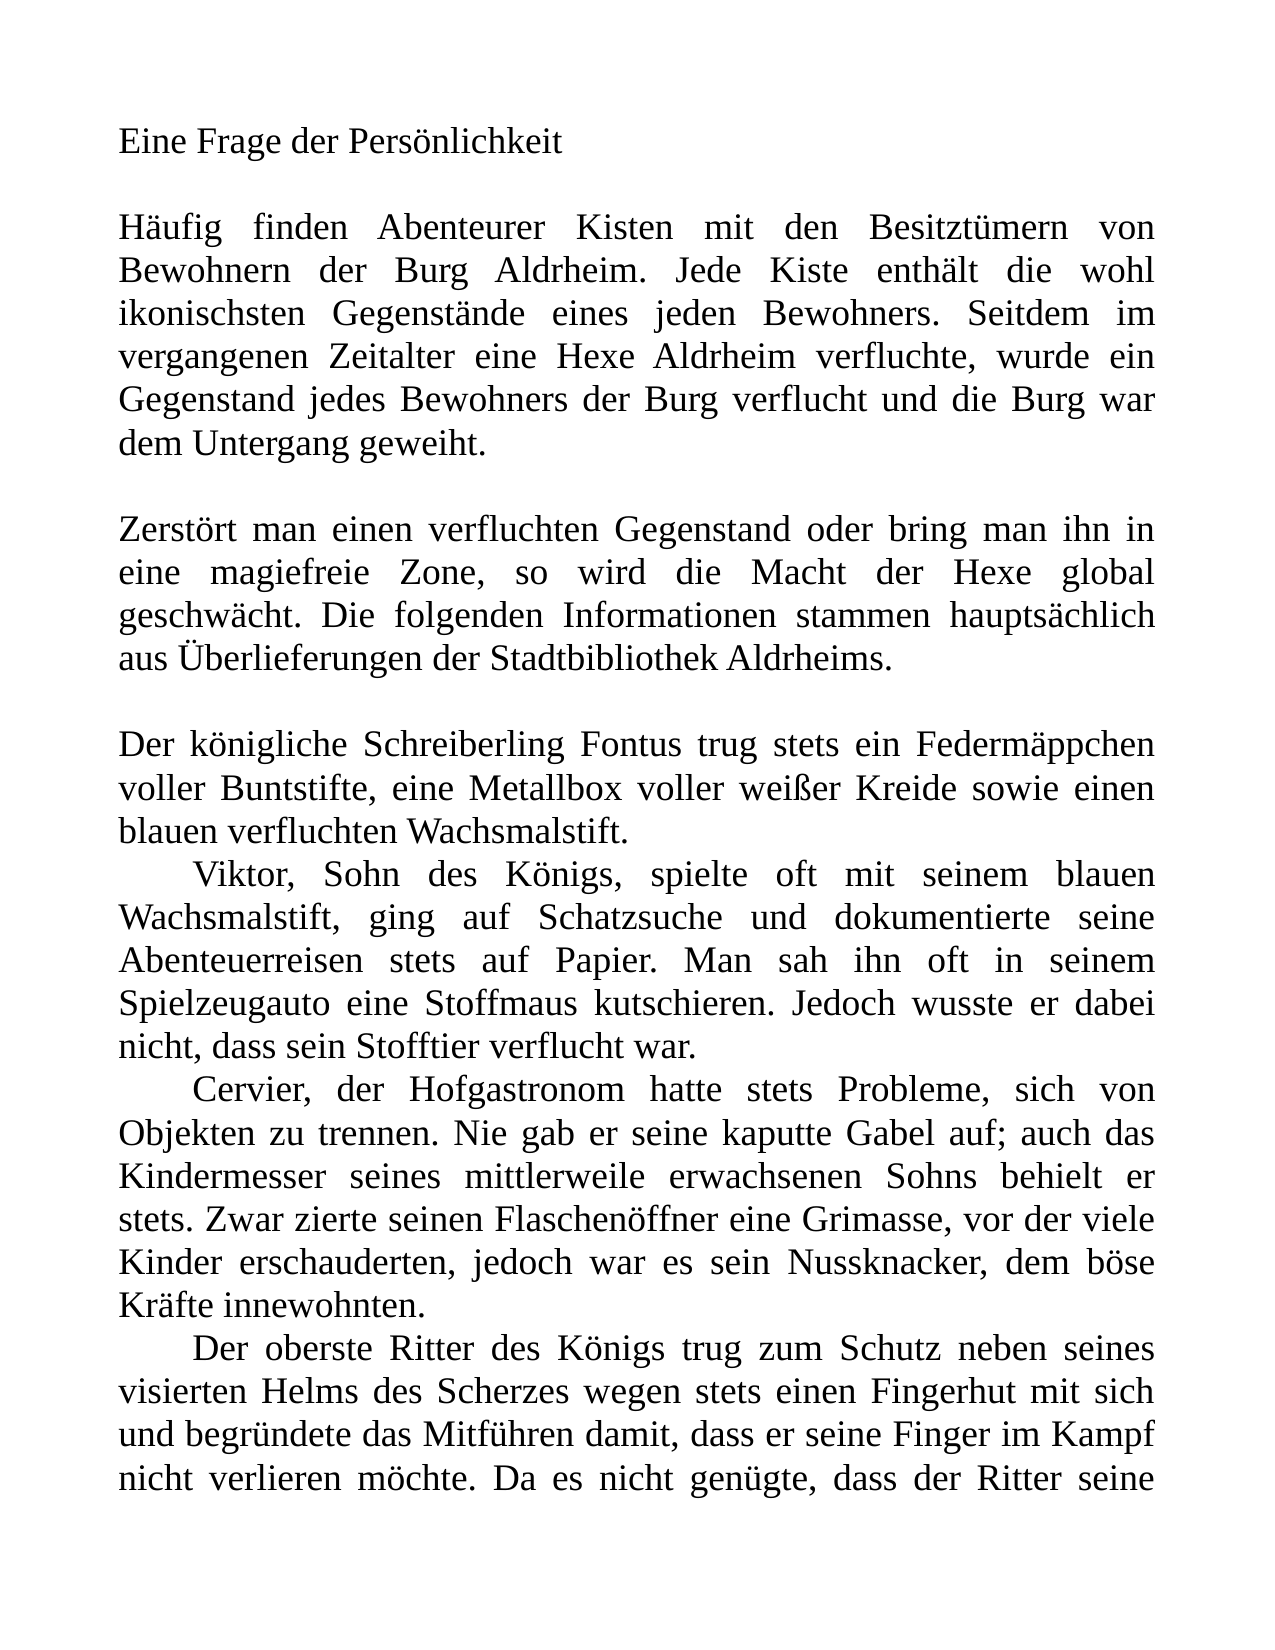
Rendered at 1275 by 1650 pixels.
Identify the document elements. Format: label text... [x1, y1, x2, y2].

text Der oberste Ritter des Königs trug zum Schutz neben seines visierten Helms des Scherzes wegen stets einen Fingerhut mit sich und begründete das Mitführen damit, dass er seine Finger im Kampf nicht verlieren möchte. Da es nicht genügte, dass der Ritter seine [118, 1326, 1157, 1498]
text Zerstört man einen verfluchten Gegenstand oder bring man ihn in eine magiefreie Zone, so wird die Macht der Hexe global geschwächt. Die folgenden Informationen stammen hauptsächlich aus Überlieferungen der Stadtbibliothek Aldrheims. [118, 506, 1157, 679]
text Häufig finden Abenteurer Kisten mit den Besitztümern von Bewohnern der Burg Aldrheim. Jede Kiste enthält die wohl ikonischsten Gegenstände eines jeden Bewohners. Seitdem im vergangenen Zeitalter eine Hexe Aldrheim verfluchte, wurde ein Gegenstand jedes Bewohners der Burg verflucht und die Burg war dem Untergang geweiht. [118, 204, 1157, 463]
text Der königliche Schreiberling Fontus trug stets ein Federmäppchen voller Buntstifte, eine Metallbox voller weißer Kreide sowie einen blauen verfluchten Wachsmalstift. [118, 722, 1157, 851]
text Cervier, der Hofgastronom hatte stets Probleme, sich von Objekten zu trennen. Nie gab er seine kaputte Gabel auf; auch das Kindermesser seines mittlerweile erwachsenen Sohns behielt er stets. Zwar zierte seinen Flaschenöffner eine Grimasse, vor der viele Kinder erschauderten, jedoch war es sein Nussknacker, dem böse Kräfte innewohnten. [118, 1067, 1157, 1326]
text Viktor, Sohn des Königs, spielte oft mit seinem blauen Wachsmalstift, ging auf Schatzsuche und dokumentierte seine Abenteuerreisen stets auf Papier. Man sah ihn oft in seinem Spielzeugauto eine Stoffmaus kutschieren. Jedoch wusste er dabei nicht, dass sein Stofftier verflucht war. [118, 851, 1157, 1067]
text Eine Frage der Persönlichkeit [118, 118, 1157, 161]
